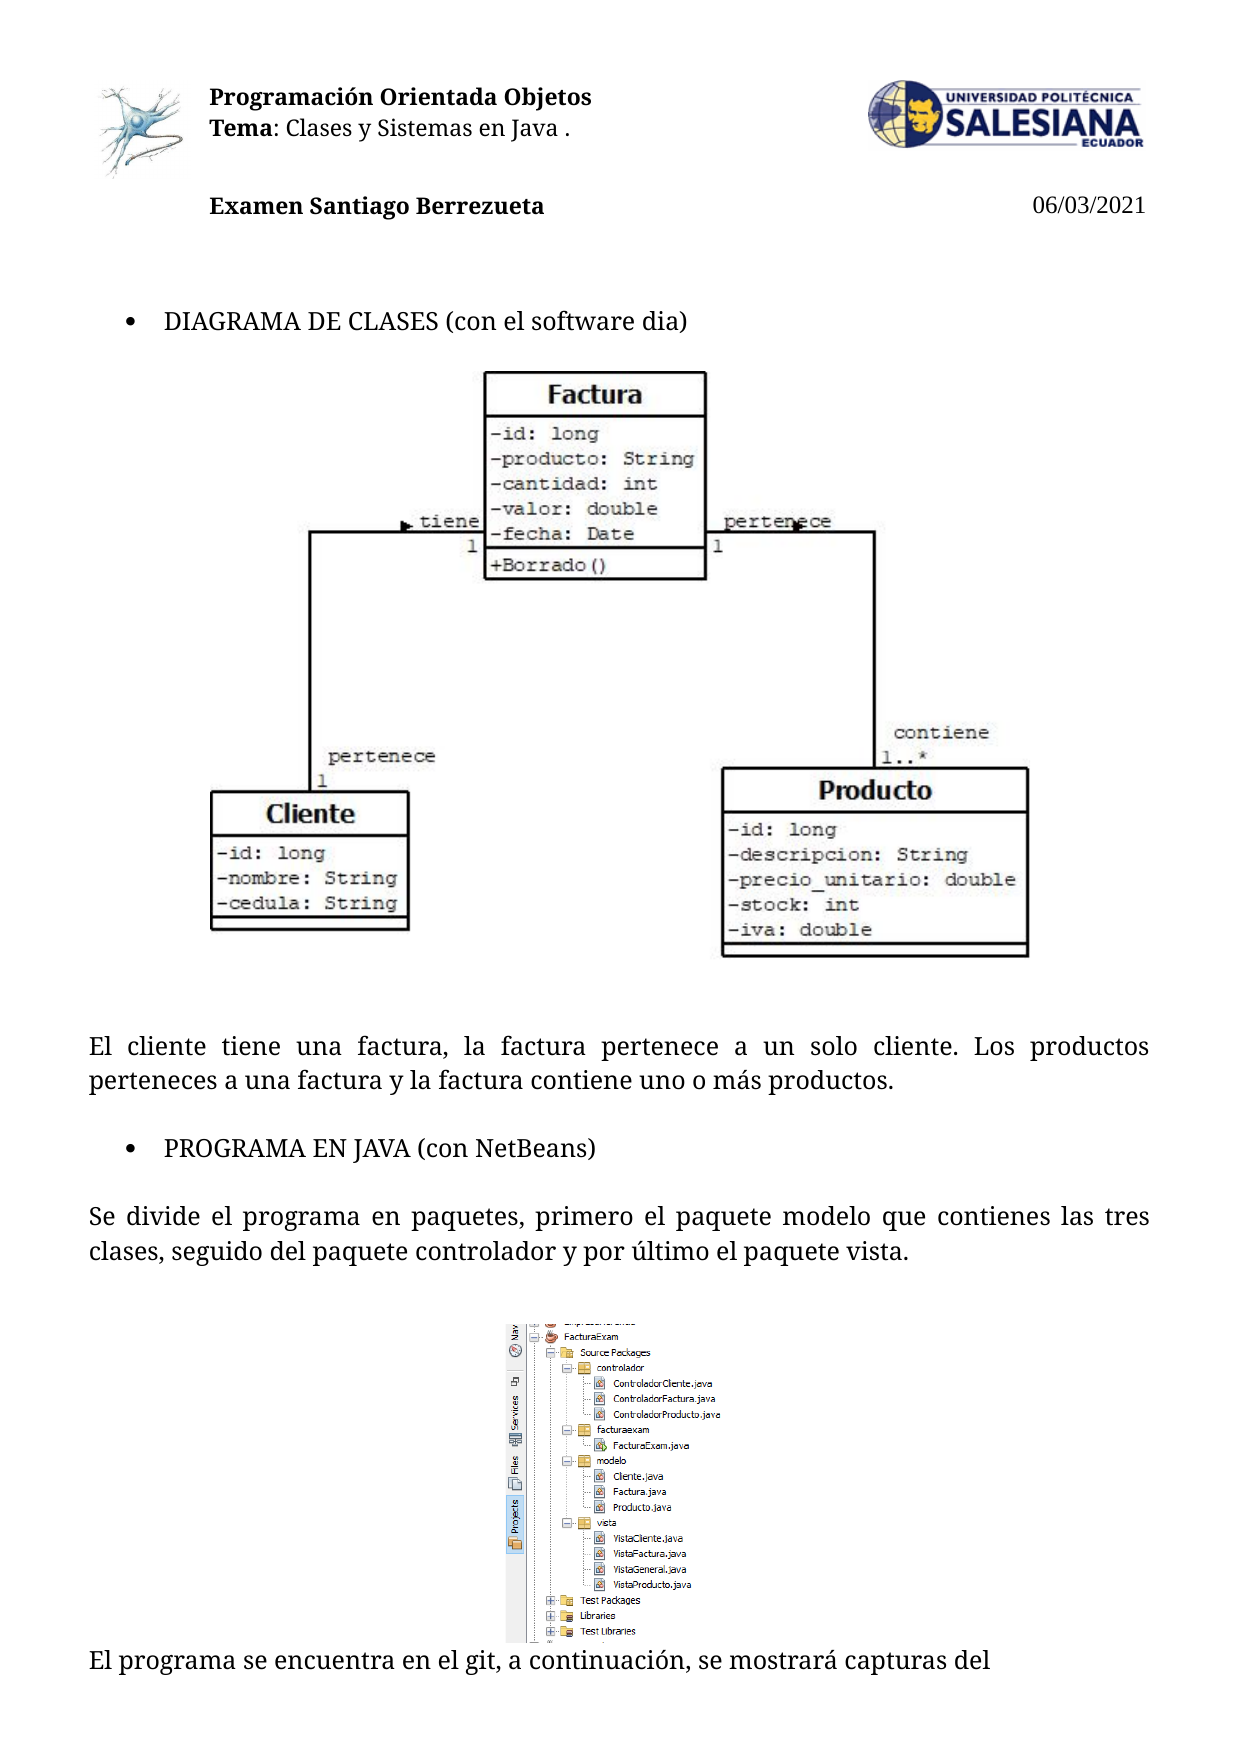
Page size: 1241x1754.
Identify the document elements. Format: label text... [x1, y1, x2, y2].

text El cliente tiene una factura, la factura pertenece a un solo cliente. Los productos perteneces a una factura y la factura contiene uno o más productos. [88, 1029, 1152, 1097]
text El programa se encuentra en el git, a continuación, se mostrará capturas del [88, 1643, 1152, 1677]
list PROGRAMA EN JAVA (con NetBeans) [126, 1131, 1152, 1165]
list DIAGRAMA DE CLASES (con el software dia) [126, 304, 1152, 338]
text Se divide el programa en paquetes, primero el paquete modelo que contienes las tres clases, seguido del paquete controlador y por último el paquete vista. [88, 1199, 1152, 1267]
